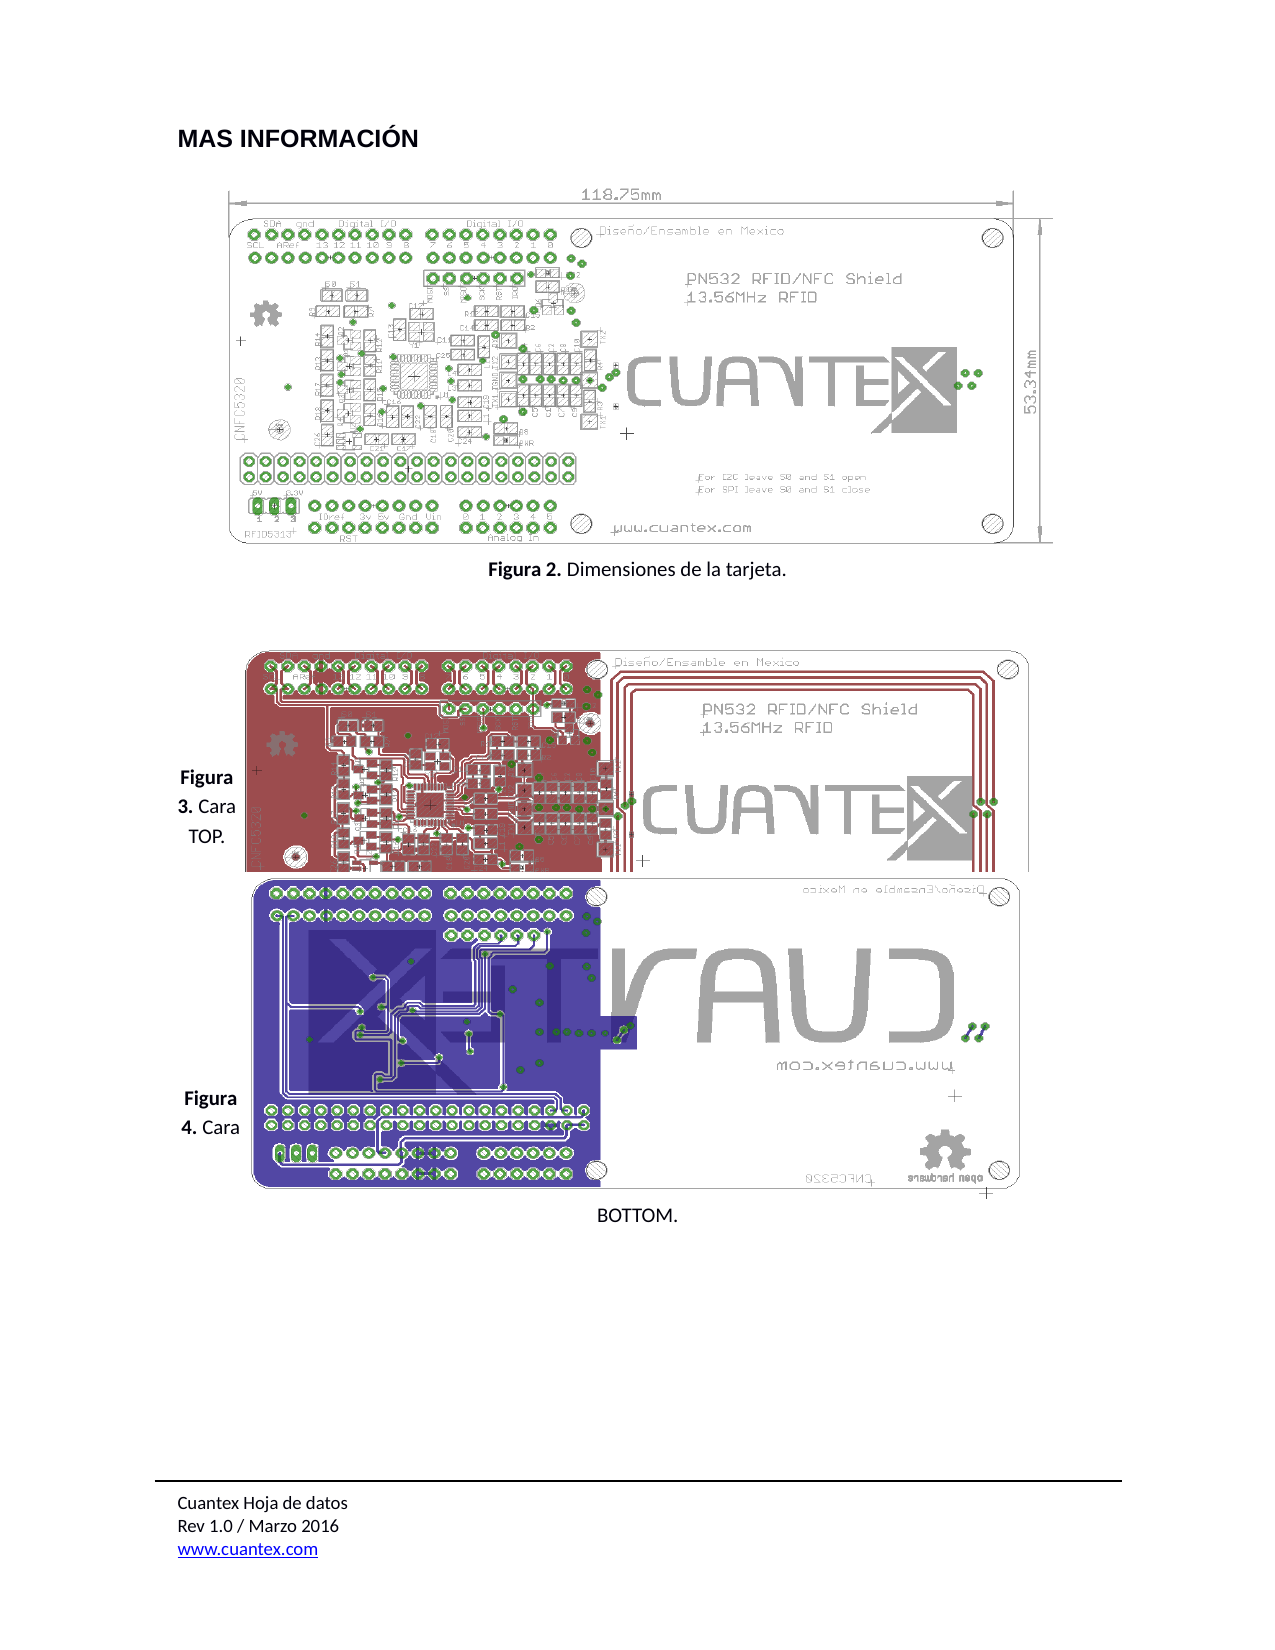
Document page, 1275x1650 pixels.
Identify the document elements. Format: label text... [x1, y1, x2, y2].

picture [211, 172, 1064, 557]
picture [236, 639, 1039, 1202]
subtitle MAS INFORMACIÓN [177, 124, 1098, 152]
text Figura 2. Dimensiones de la tarjeta. [177, 324, 1098, 582]
text Figura 4. Cara BOTTOM. [177, 1085, 1098, 1227]
text [1039, 764, 1098, 848]
text Figura 3. Cara TOP. [177, 764, 236, 848]
